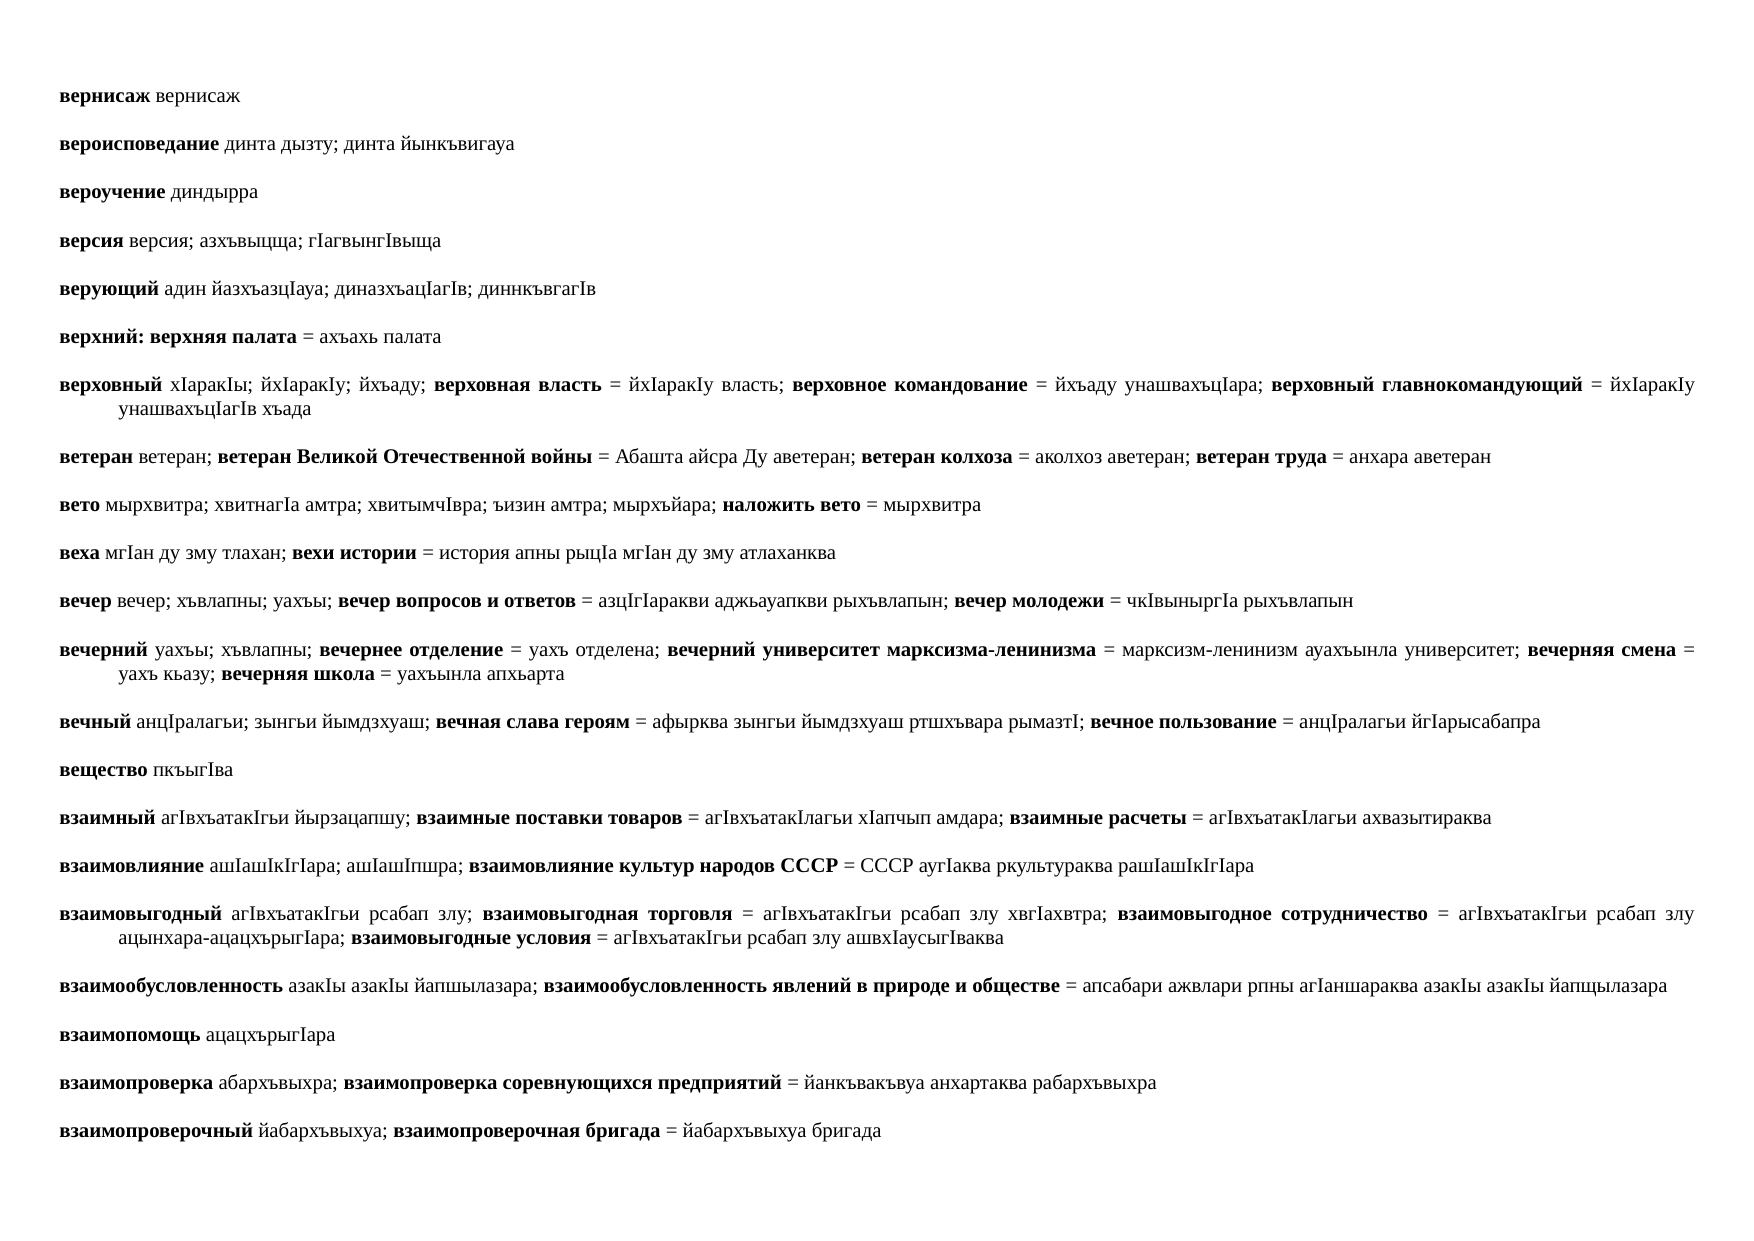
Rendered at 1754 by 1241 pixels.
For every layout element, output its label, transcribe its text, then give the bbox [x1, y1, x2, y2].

text ветеран ветеран; ветеран Великой Отечественной войны = Абашта айсра Ду аветеран; ветеран колхоза = аколхоз аветеран; ветеран труда = анхара аветеран [59, 444, 1695, 468]
text вернисаж вернисаж [59, 83, 1695, 107]
text вероучение диндырра [59, 179, 1695, 203]
text версия версия; азхъвыцща; гIагвынгIвыща [59, 227, 1695, 252]
text взаимопроверочный йабархъвыхуа; взаимопроверочная бригада = йабархъвыхуа бригада [59, 1118, 1695, 1142]
text взаимовыгодный агIвхъатакIгьи рсабап злу; взаимовыгодная торговля = агIвхъатакIгьи рсабап злу хвгIахвтра; взаимовыгодное сотрудничество = агIвхъатакIгьи рсабап злу ацынхара-ацацхърыгIара; взаимовыгодные условия = агIвхъатакIгьи рсабап злу ашвхIаусыгIваква [59, 901, 1695, 949]
text взаимовлияние ашIашIкIгIара; ашIашIпшра; взаимовлияние культур народов СССР = СССР аугIаква ркультураква рашIашIкIгIара [59, 853, 1695, 877]
text вещество пкъыгIва [59, 757, 1695, 781]
text вечерний уахъы; хъвлапны; вечернее отделение = уахъ отделена; вечерний университет марксизма-ленинизма = марксизм-ленинизм ауахъынла университет; вечерняя смена = уахъ кьазу; вечерняя школа = уахъынла апхьарта [59, 637, 1695, 685]
text вето мырхвитра; хвитнагIа амтра; хвитымчIвра; ъизин амтра; мырхъйара; наложить вето = мырхвитра [59, 492, 1695, 516]
text веха мгIан ду зму тлахан; вехи истории = история апны рыцIа мгIан ду зму атлаханква [59, 540, 1695, 564]
text вечер вечер; хъвлапны; уахъы; вечер вопросов и ответов = азцIгIаракви аджьауапкви рыхъвлапын; вечер молодежи = чкIвыныргIа рыхъвлапын [59, 588, 1695, 612]
text верховный хIаракIы; йхIаракIу; йхъаду; верховная власть = йхIаракIу власть; верховное командование = йхъаду унашвахъцIара; верховный главнокомандующий = йхIаракIу унашвахъцIагIв хъада [59, 372, 1695, 420]
text взаимопроверка абархъвыхра; взаимопроверка соревнующихся предприятий = йанкъвакъвуа анхартаква рабархъвыхра [59, 1070, 1695, 1094]
text взаимообусловленность азакIы азакIы йапшылазара; взаимообусловленность явлений в природе и обществе = апсабари ажвлари рпны агIаншараква азакIы азакIы йапщылазара [59, 973, 1695, 997]
text вероисповедание динта дызту; динта йынкъвигауа [59, 131, 1695, 155]
text верующий адин йазхъазцIауа; диназхъацIагIв; диннкъвгагIв [59, 276, 1695, 300]
text верхний: верхняя палата = ахъахь палата [59, 324, 1695, 348]
text вечный анцIралагьи; зынгьи йымдзхуаш; вечная слава героям = афырква зынгьи йымдзхуаш ртшхъвара рымазтI; вечное пользование = анцIралагьи йгIарысабапра [59, 709, 1695, 733]
text взаимный агIвхъатакIгьи йырзацапшу; взаимные поставки товаров = агIвхъатакIлагьи хIапчып амдара; взаимные расчеты = агIвхъатакIлагьи ахвазытираква [59, 805, 1695, 829]
text взаимопомощь ацацхърыгIара [59, 1022, 1695, 1046]
